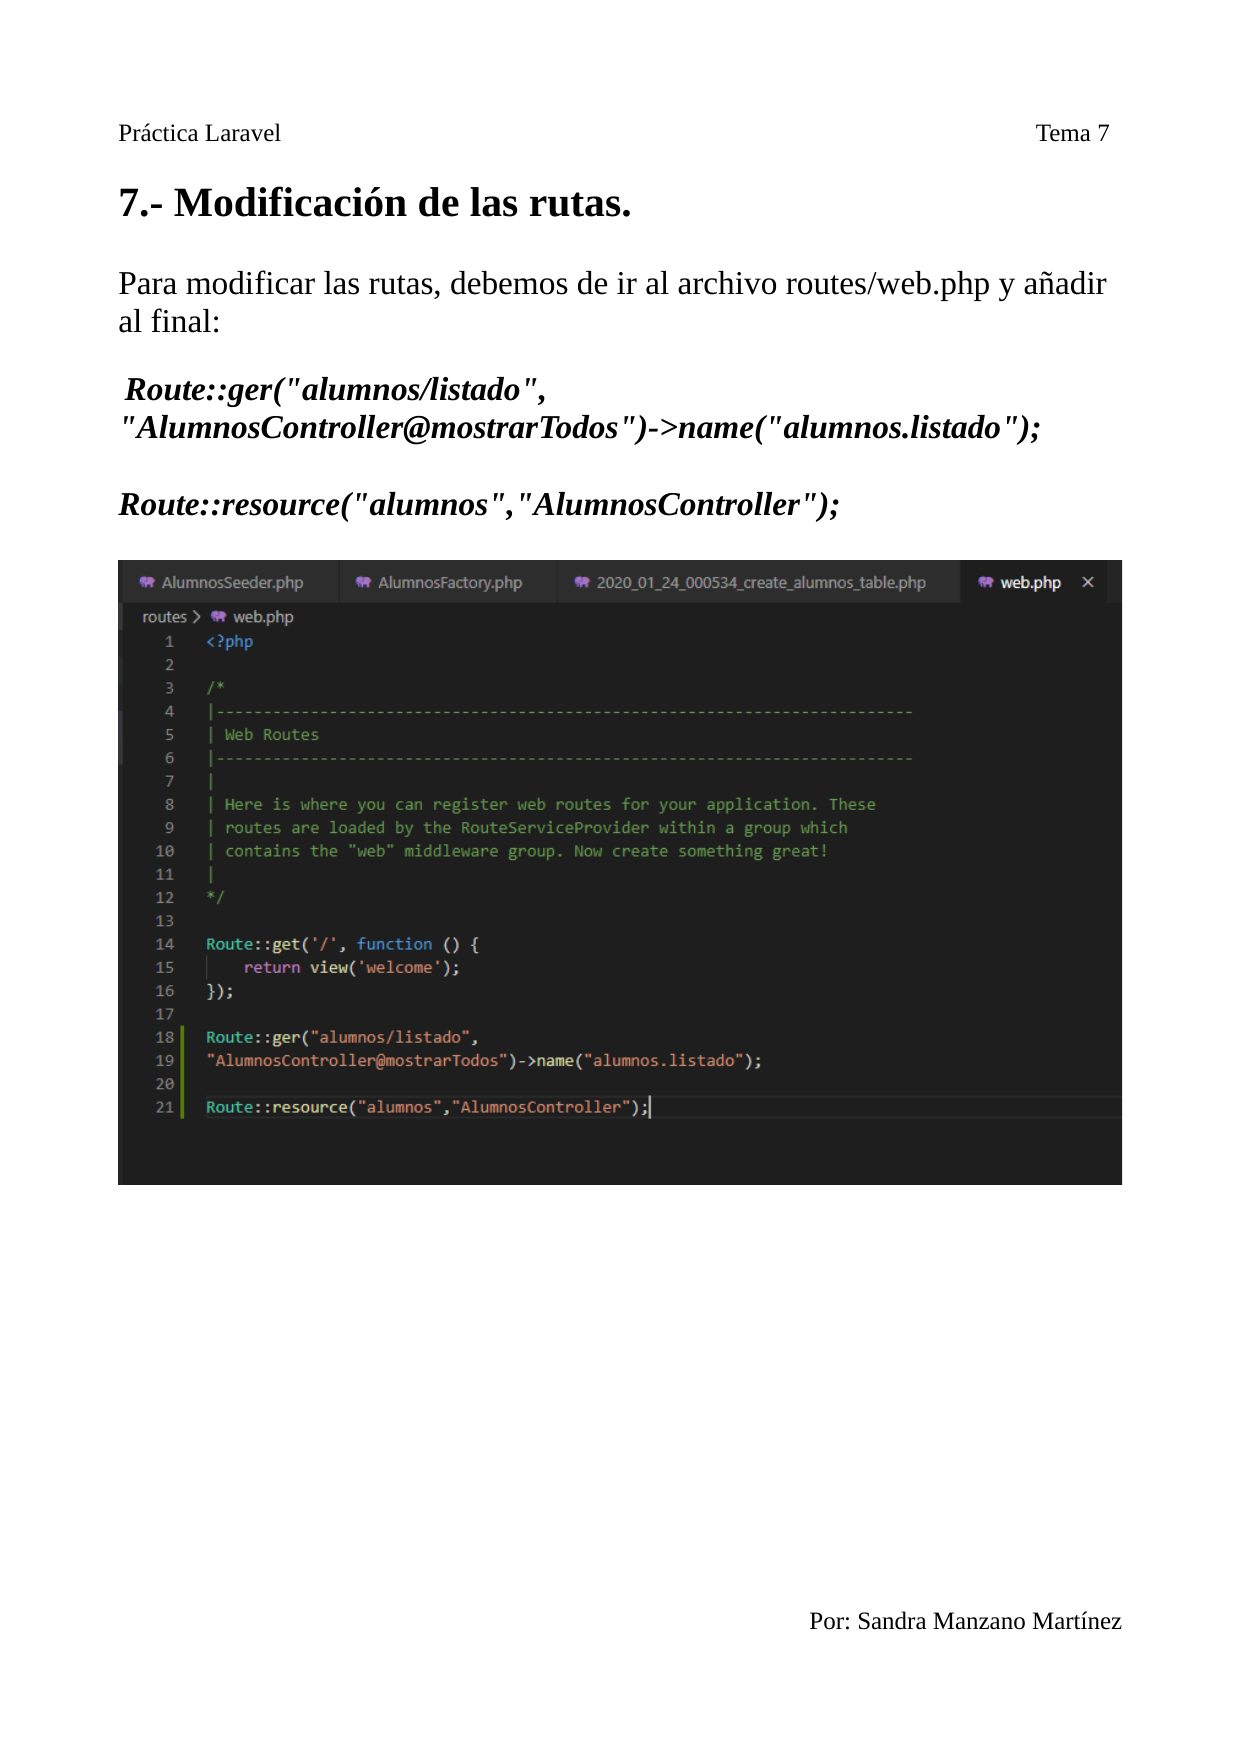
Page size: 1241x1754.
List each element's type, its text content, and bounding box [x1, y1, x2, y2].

text Route::ger("alumnos/listado", [118, 369, 1122, 407]
picture [118, 560, 1123, 1185]
text "AlumnosController@mostrarTodos")->name("alumnos.listado"); [118, 407, 1122, 445]
text Para modificar las rutas, debemos de ir al archivo routes/web.php y añadir al final: [118, 263, 1122, 340]
text 7.- Modificación de las rutas. [118, 177, 1122, 225]
text Route::resource("alumnos","AlumnosController"); [118, 484, 1122, 522]
